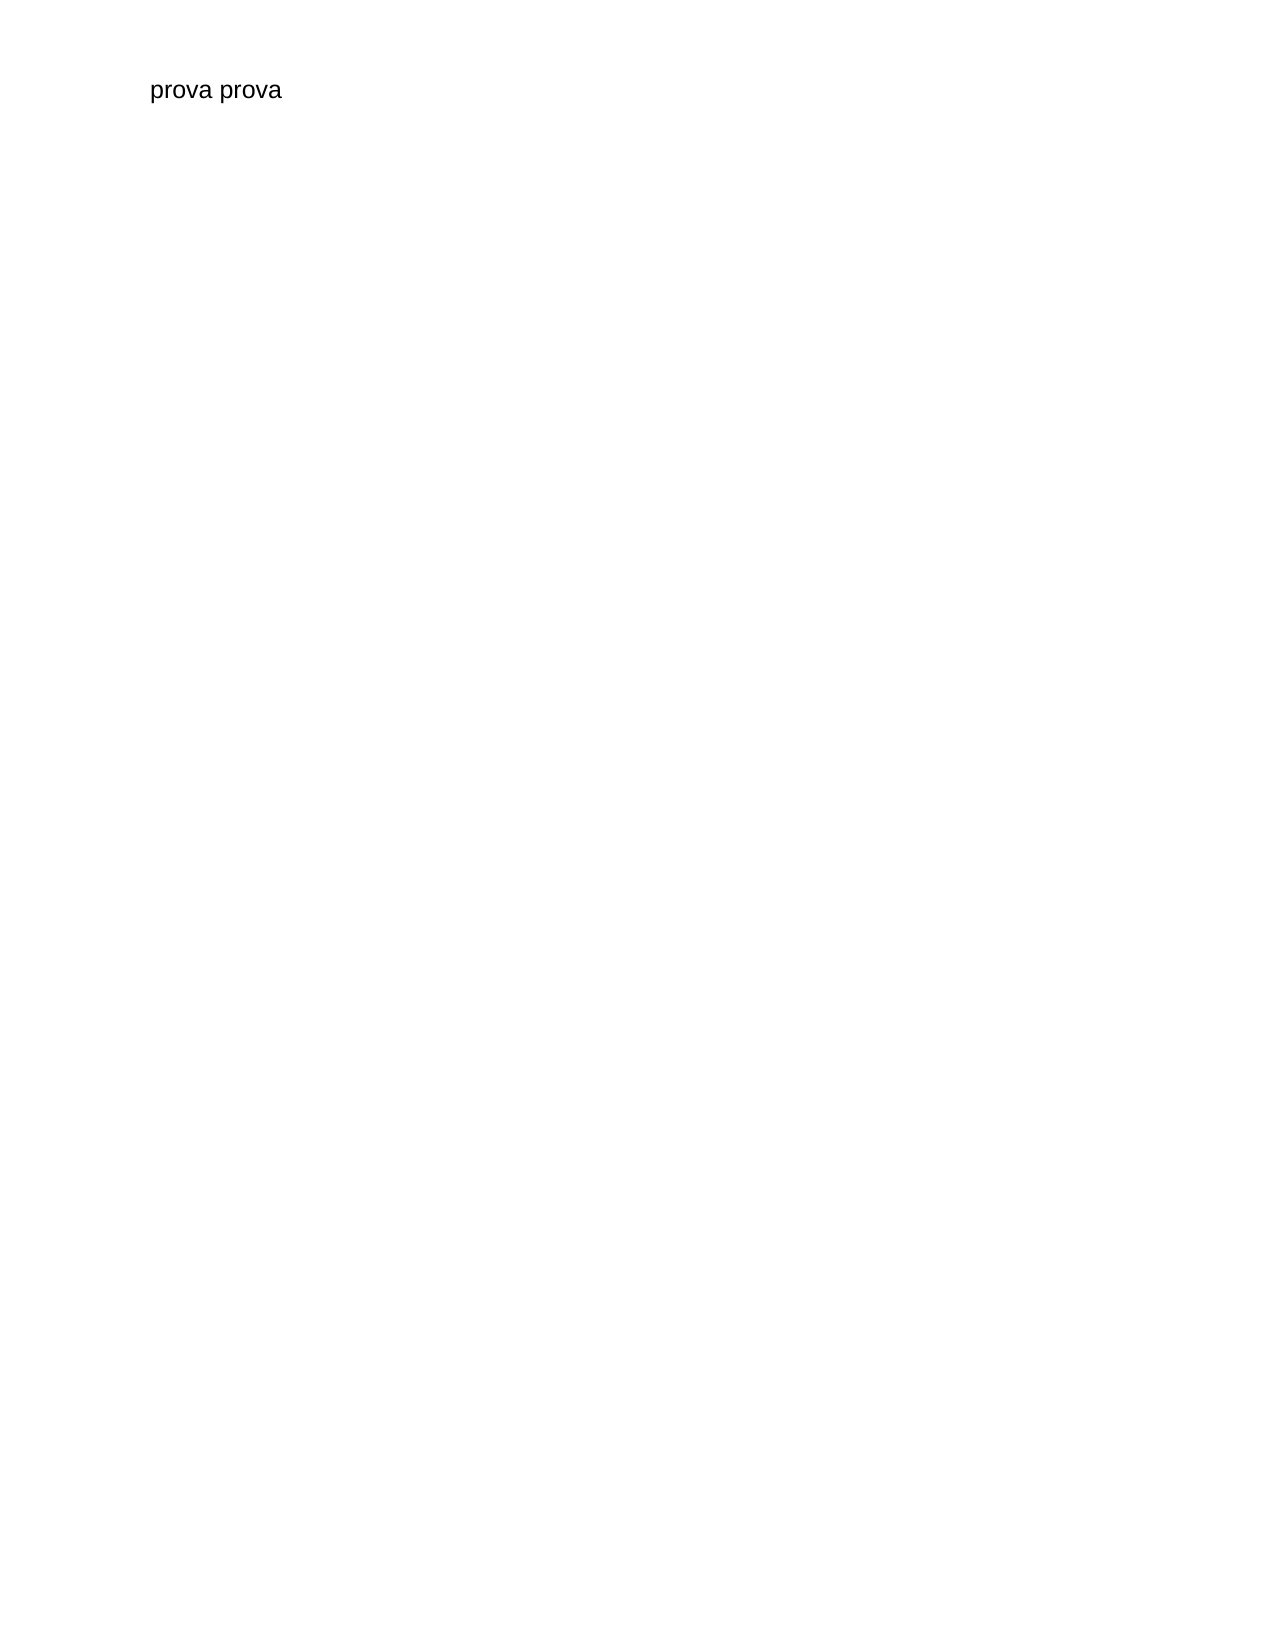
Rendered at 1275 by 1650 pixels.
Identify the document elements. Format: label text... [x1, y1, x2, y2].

text prova prova [150, 75, 1125, 104]
